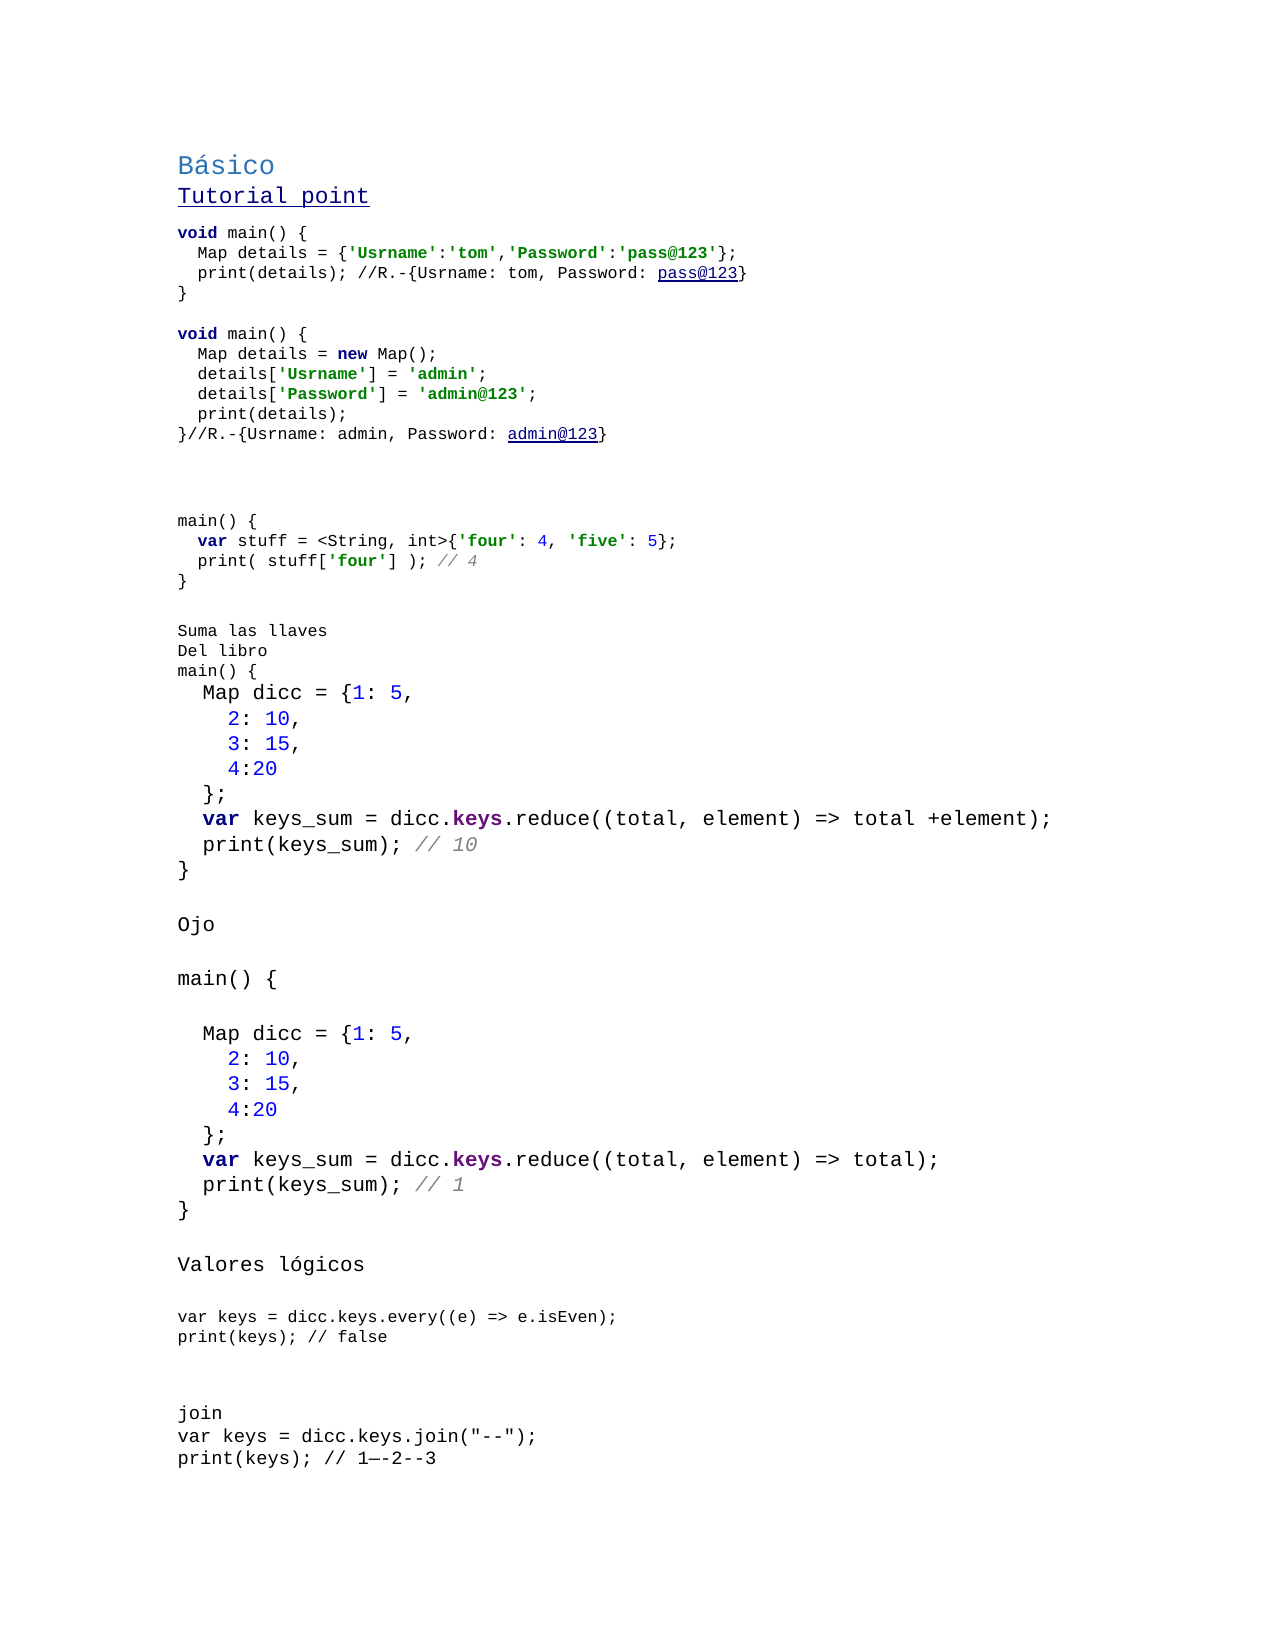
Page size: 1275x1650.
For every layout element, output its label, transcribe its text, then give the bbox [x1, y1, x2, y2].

text } [177, 1199, 1098, 1223]
text Tutorial point [177, 184, 1098, 211]
text details['Usrname'] = 'admin'; [177, 366, 1098, 384]
text var keys = dicc.keys.join("--"); [177, 1426, 1098, 1448]
text print(details); //R.-{Usrname: tom, Password: pass@123} [177, 265, 1098, 284]
text print(keys_sum); // 1 [177, 1174, 1098, 1198]
text print( stuff['four'] ); // 4 [177, 552, 1098, 571]
text join [177, 1404, 1098, 1425]
text Valores lógicos [177, 1254, 1098, 1278]
text 4:20 [177, 758, 1098, 782]
text print(keys); // 1—-2--3 [177, 1449, 1098, 1470]
text Map details = new Map(); [177, 345, 1098, 364]
text details['Password'] = 'admin@123'; [177, 386, 1098, 404]
text var keys = dicc.keys.every((e) => e.isEven); [177, 1309, 1098, 1328]
text var keys_sum = dicc.keys.reduce((total, element) => total +element); [177, 808, 1098, 832]
text print(details); [177, 406, 1098, 424]
text var stuff = <String, int>{'four': 4, 'five': 5}; [177, 532, 1098, 551]
text } [177, 859, 1098, 882]
text print(keys); // false [177, 1329, 1098, 1348]
text main() { [177, 512, 1098, 531]
text Map details = {'Usrname':'tom','Password':'pass@123'}; [177, 245, 1098, 264]
text print(keys_sum); // 10 [177, 834, 1098, 857]
text } [177, 572, 1098, 591]
text main() { [177, 968, 1098, 992]
text void main() { [177, 225, 1098, 244]
text }; [177, 783, 1098, 807]
text }; [177, 1124, 1098, 1147]
text }//R.-{Usrname: admin, Password: admin@123} [177, 426, 1098, 445]
subtitle Básico [177, 152, 1098, 182]
text 3: 15, [177, 733, 1098, 756]
text } [177, 285, 1098, 304]
text Suma las llaves [177, 622, 1098, 641]
text 2: 10, [177, 708, 1098, 731]
text 4:20 [177, 1098, 1098, 1122]
text Del libro [177, 642, 1098, 661]
text 2: 10, [177, 1048, 1098, 1072]
text void main() { [177, 325, 1098, 344]
text Map dicc = {1: 5, [177, 1023, 1098, 1047]
text Ojo [177, 913, 1098, 937]
text var keys_sum = dicc.keys.reduce((total, element) => total); [177, 1149, 1098, 1173]
text main() { [177, 662, 1098, 681]
text Map dicc = {1: 5, [177, 682, 1098, 706]
text 3: 15, [177, 1073, 1098, 1097]
